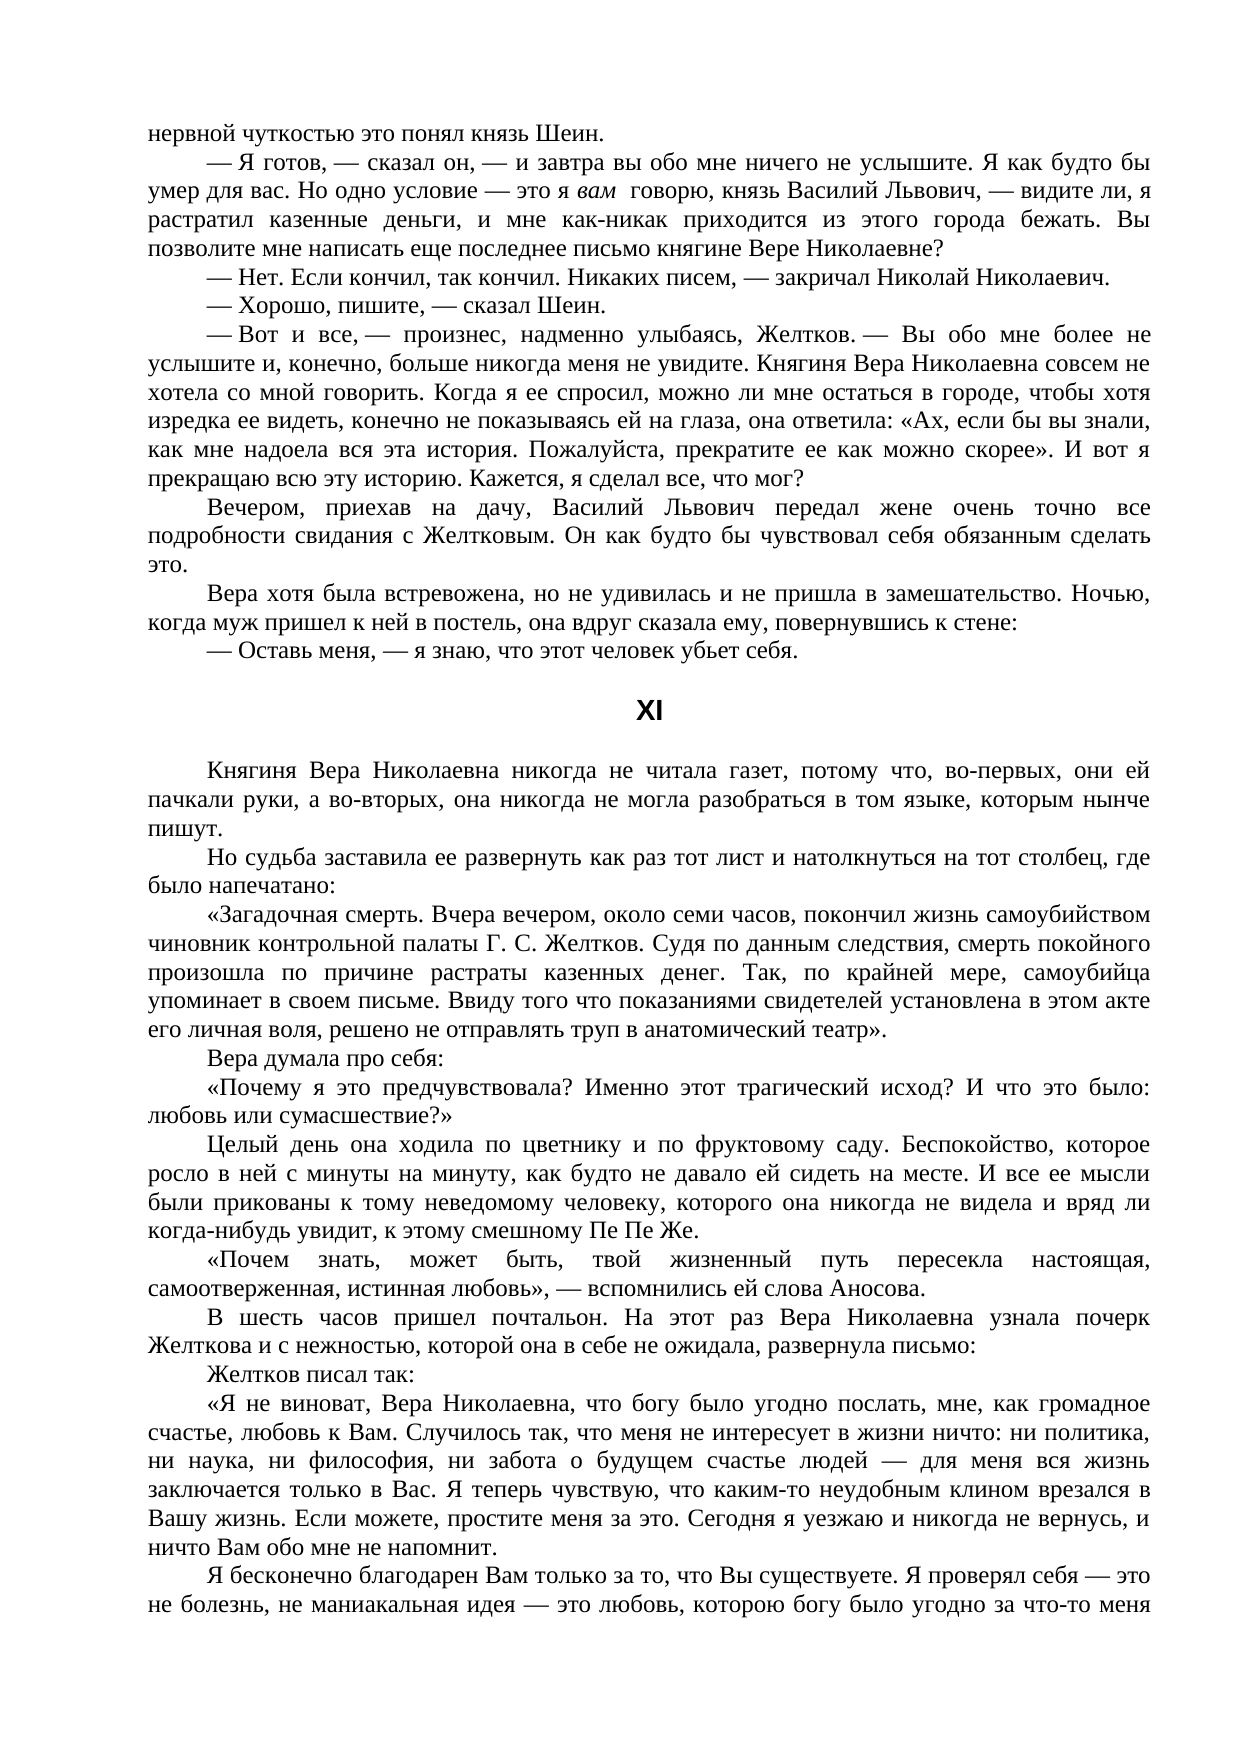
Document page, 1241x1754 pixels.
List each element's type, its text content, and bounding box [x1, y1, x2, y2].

text Княгиня Вера Николаевна никогда не читала газет, потому что, во-первых, они ей пачкали руки, а во-вторых, она никогда не могла разобраться в том языке, которым нынче пишут. [148, 755, 1152, 842]
text Я бесконечно благодарен Вам только за то, что Вы существуете. Я проверял себя — это не болезнь, не маниакальная идея — это любовь, которою богу было угодно за что-то меня [148, 1560, 1152, 1618]
subtitle XI [148, 693, 1152, 727]
text «Я не виноват, Вера Николаевна, что богу было угодно послать, мне, как громадное счастье, любовь к Вам. Случилось так, что меня не интересует в жизни ничто: ни политика, ни наука, ни философия, ни забота о будущем счастье людей — для меня вся жизнь заключается только в Вас. Я теперь чувствую, что каким-то неудобным клином врезался в Вашу жизнь. Если можете, простите меня за это. Сегодня я уезжаю и никогда не вернусь, и ничто Вам обо мне не напомнит. [148, 1388, 1152, 1560]
text Желтков писал так: [148, 1359, 1152, 1388]
text Целый день она ходила по цветнику и по фруктовому саду. Беспокойство, которое росло в ней с минуты на минуту, как будто не давало ей сидеть на месте. И все ее мысли были прикованы к тому неведомому человеку, которого она никогда не видела и вряд ли когда-нибудь увидит, к этому смешному Пе Пе Же. [148, 1129, 1152, 1244]
text Вера хотя была встревожена, но не удивилась и не пришла в замешательство. Ночью, когда муж пришел к ней в постель, она вдруг сказала ему, повернувшись к стене: [148, 578, 1152, 636]
text — Хорошо, пишите, — сказал Шеин. [148, 291, 1152, 319]
text — Оставь меня, — я знаю, что этот человек убьет себя. [148, 636, 1152, 664]
text «Почему я это предчувствовала? Именно этот трагический исход? И что это было: любовь или сумасшествие?» [148, 1072, 1152, 1129]
text «Загадочная смерть. Вчера вечером, около семи часов, покончил жизнь самоубийством чиновник контрольной палаты Г. С. Желтков. Судя по данным следствия, смерть покойного произошла по причине растраты казенных денег. Так, по крайней мере, самоубийца упоминает в своем письме. Ввиду того что показаниями свидетелей установлена в этом акте его личная воля, решено не отправлять труп в анатомический театр». [148, 899, 1152, 1043]
text — Нет. Если кончил, так кончил. Никаких писем, — закричал Николай Николаевич. [148, 262, 1152, 291]
text Но судьба заставила ее развернуть как раз тот лист и натолкнуться на тот столбец, где было напечатано: [148, 842, 1152, 899]
text нервной чуткостью это понял князь Шеин. [148, 118, 1152, 147]
text — Вот и все, — произнес, надменно улыбаясь, Желтков. — Вы обо мне более не услышите и, конечно, больше никогда меня не увидите. Княгиня Вера Николаевна совсем не хотела со мной говорить. Когда я ее спросил, можно ли мне остаться в городе, чтобы хотя изредка ее видеть, конечно не показываясь ей на глаза, она ответила: «Ах, если бы вы знали, как мне надоела вся эта история. Пожалуйста, прекратите ее как можно скорее». И вот я прекращаю всю эту историю. Кажется, я сделал все, что мог? [148, 319, 1152, 492]
text В шесть часов пришел почтальон. На этот раз Вера Николаевна узнала почерк Желткова и с нежностью, которой она в себе не ожидала, развернула письмо: [148, 1302, 1152, 1359]
text — Я готов, — сказал он, — и завтра вы обо мне ничего не услышите. Я как будто бы умер для вас. Но одно условие — это я вам говорю, князь Василий Львович, — видите ли, я растратил казенные деньги, и мне как-никак приходится из этого города бежать. Вы позволите мне написать еще последнее письмо княгине Вере Николаевне? [148, 147, 1152, 262]
text «Почем знать, может быть, твой жизненный путь пересекла настоящая, самоотверженная, истинная любовь», — вспомнились ей слова Аносова. [148, 1244, 1152, 1302]
text Вера думала про себя: [148, 1043, 1152, 1072]
text Вечером, приехав на дачу, Василий Львович передал жене очень точно все подробности свидания с Желтковым. Он как будто бы чувствовал себя обязанным сделать это. [148, 492, 1152, 578]
